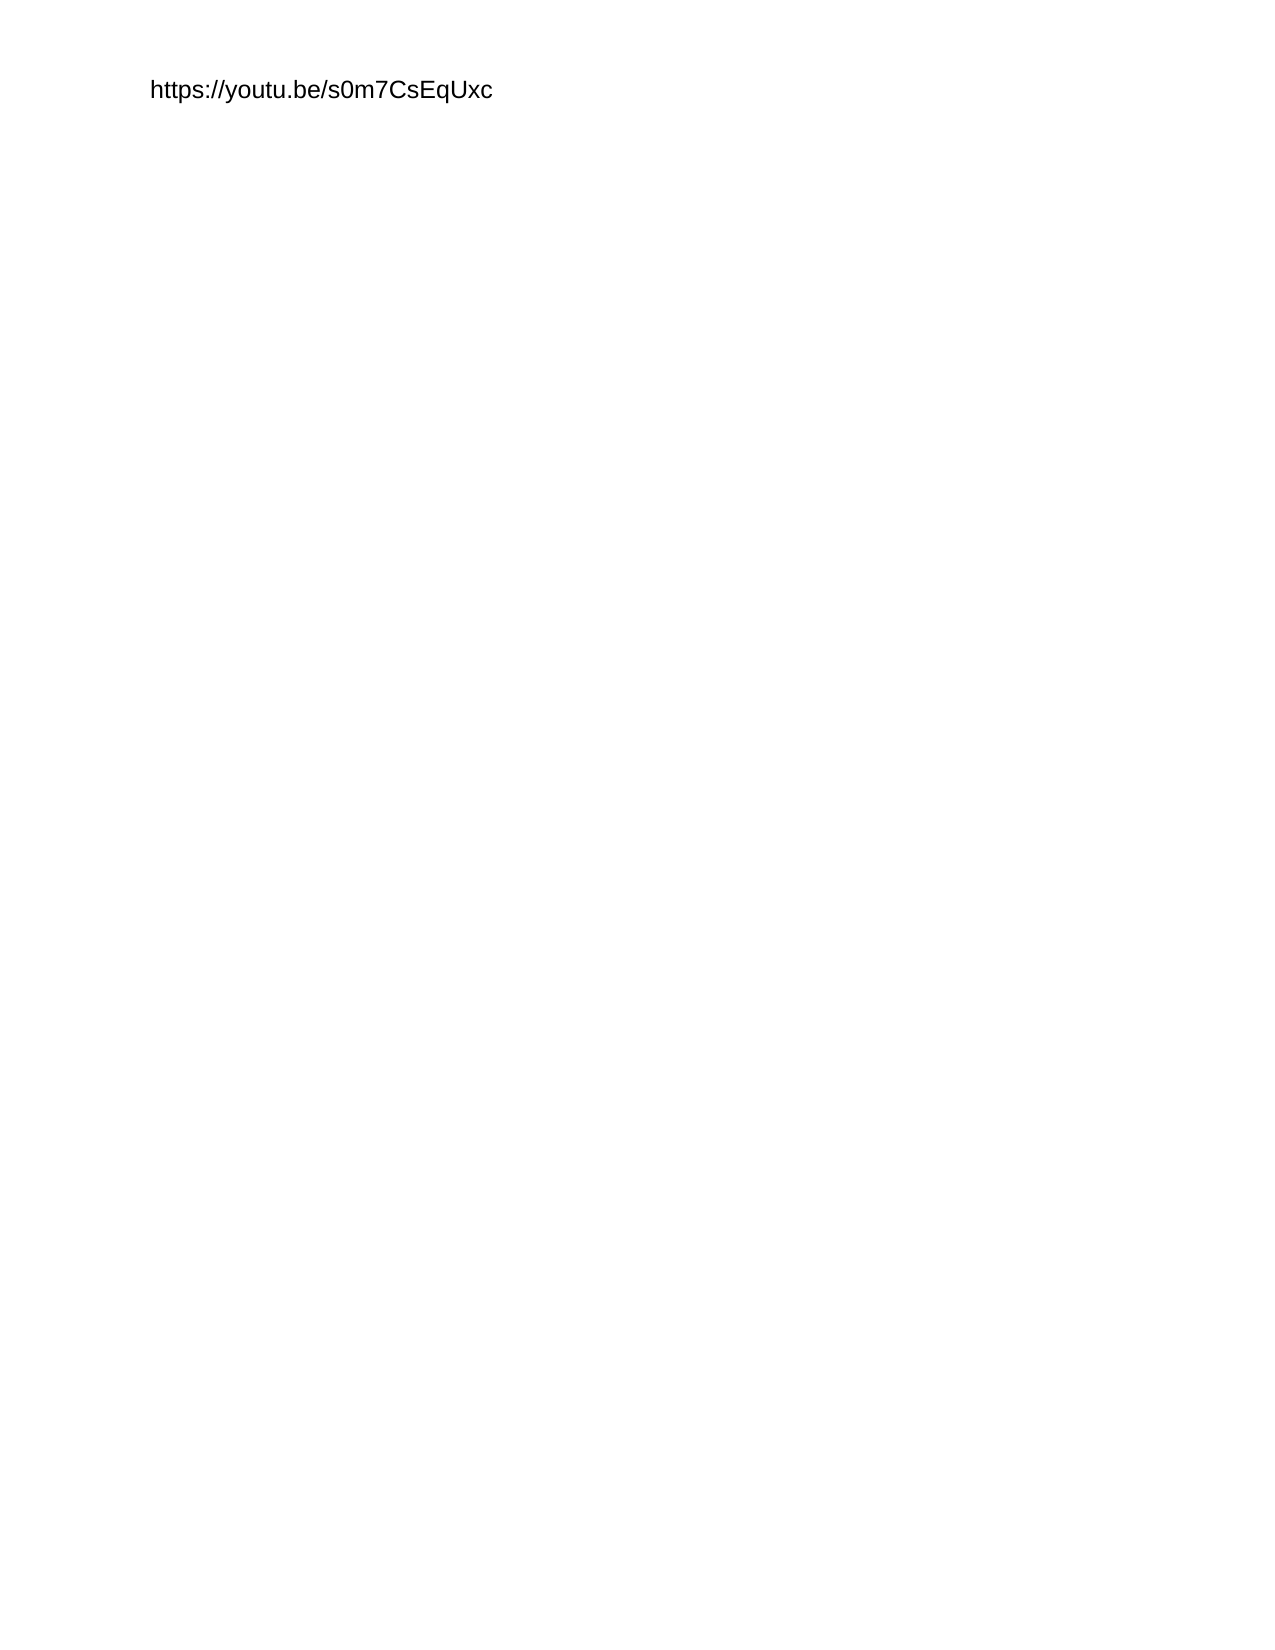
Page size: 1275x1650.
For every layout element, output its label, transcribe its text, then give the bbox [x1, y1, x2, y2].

text https://youtu.be/s0m7CsEqUxc [150, 75, 1125, 104]
